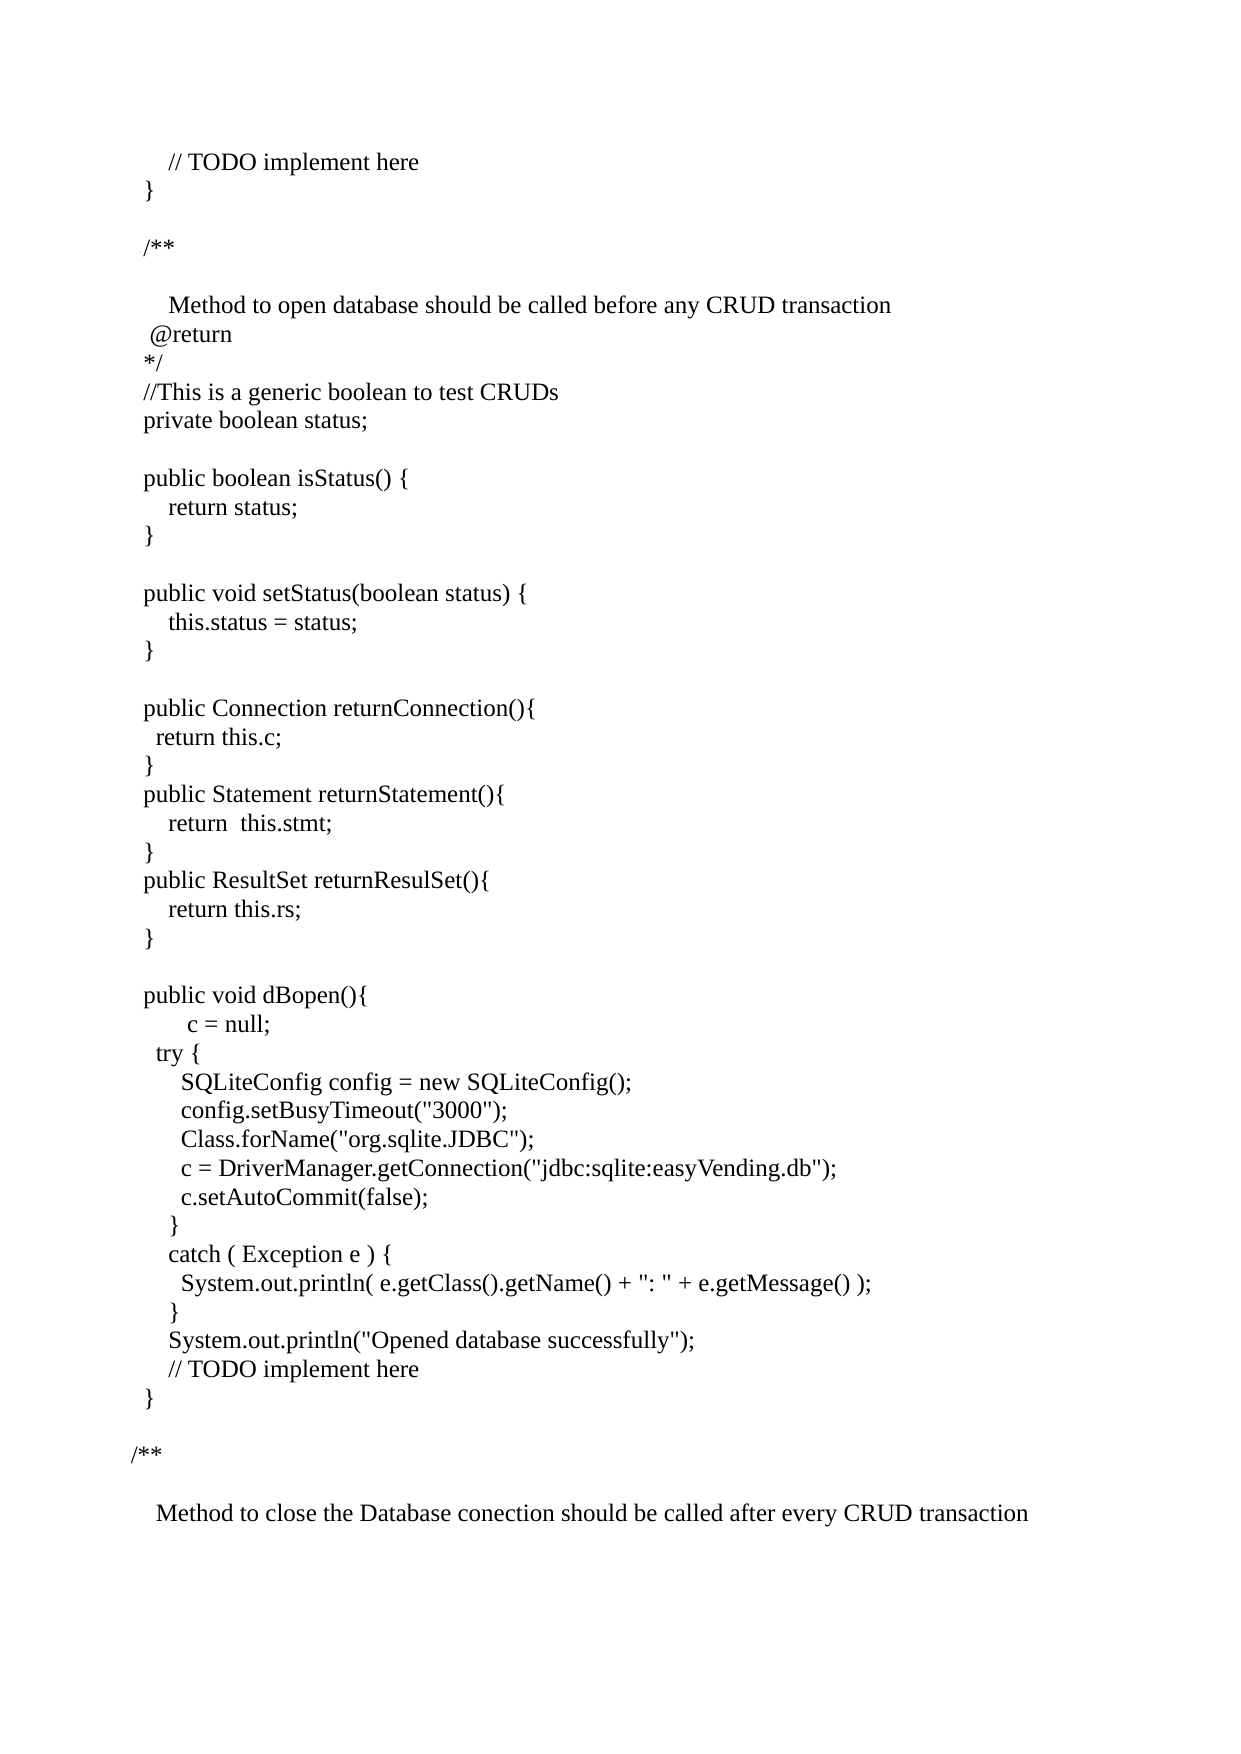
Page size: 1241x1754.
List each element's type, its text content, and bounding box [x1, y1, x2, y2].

text } [118, 1383, 1122, 1412]
text c = DriverManager.getConnection("jdbc:sqlite:easyVending.db"); [118, 1153, 1122, 1182]
text System.out.println("Opened database successfully"); [118, 1326, 1122, 1354]
text @return [118, 319, 1122, 348]
text */ [118, 348, 1122, 377]
text /** [118, 1441, 1122, 1469]
text /** [118, 233, 1122, 262]
text public ResultSet returnResulSet(){ [118, 866, 1122, 894]
text return this.stmt; [118, 808, 1122, 837]
text private boolean status; [118, 406, 1122, 434]
text } [118, 837, 1122, 866]
text return status; [118, 492, 1122, 521]
text Class.forName("org.sqlite.JDBC"); [118, 1124, 1122, 1153]
text config.setBusyTimeout("3000"); [118, 1096, 1122, 1124]
text } [118, 923, 1122, 952]
text c.setAutoCommit(false); [118, 1182, 1122, 1211]
text Method to close the Database conection should be called after every CRUD transaction [118, 1498, 1122, 1527]
text } [118, 1211, 1122, 1239]
text } [118, 521, 1122, 549]
text return this.rs; [118, 894, 1122, 923]
text catch ( Exception e ) { [118, 1239, 1122, 1268]
text return this.c; [118, 722, 1122, 751]
text } [118, 751, 1122, 779]
text } [118, 176, 1122, 204]
text public void dBopen(){ [118, 981, 1122, 1009]
text Method to open database should be called before any CRUD transaction [118, 291, 1122, 319]
text try { [118, 1038, 1122, 1067]
text public Connection returnConnection(){ [118, 693, 1122, 722]
text } [118, 1297, 1122, 1326]
text this.status = status; [118, 607, 1122, 636]
text //This is a generic boolean to test CRUDs [118, 377, 1122, 406]
text public void setStatus(boolean status) { [118, 578, 1122, 607]
text SQLiteConfig config = new SQLiteConfig(); [118, 1067, 1122, 1096]
text } [118, 636, 1122, 664]
text public boolean isStatus() { [118, 463, 1122, 492]
text // TODO implement here [118, 1354, 1122, 1383]
text // TODO implement here [118, 147, 1122, 176]
text c = null; [118, 1009, 1122, 1038]
text public Statement returnStatement(){ [118, 779, 1122, 808]
text System.out.println( e.getClass().getName() + ": " + e.getMessage() ); [118, 1268, 1122, 1297]
